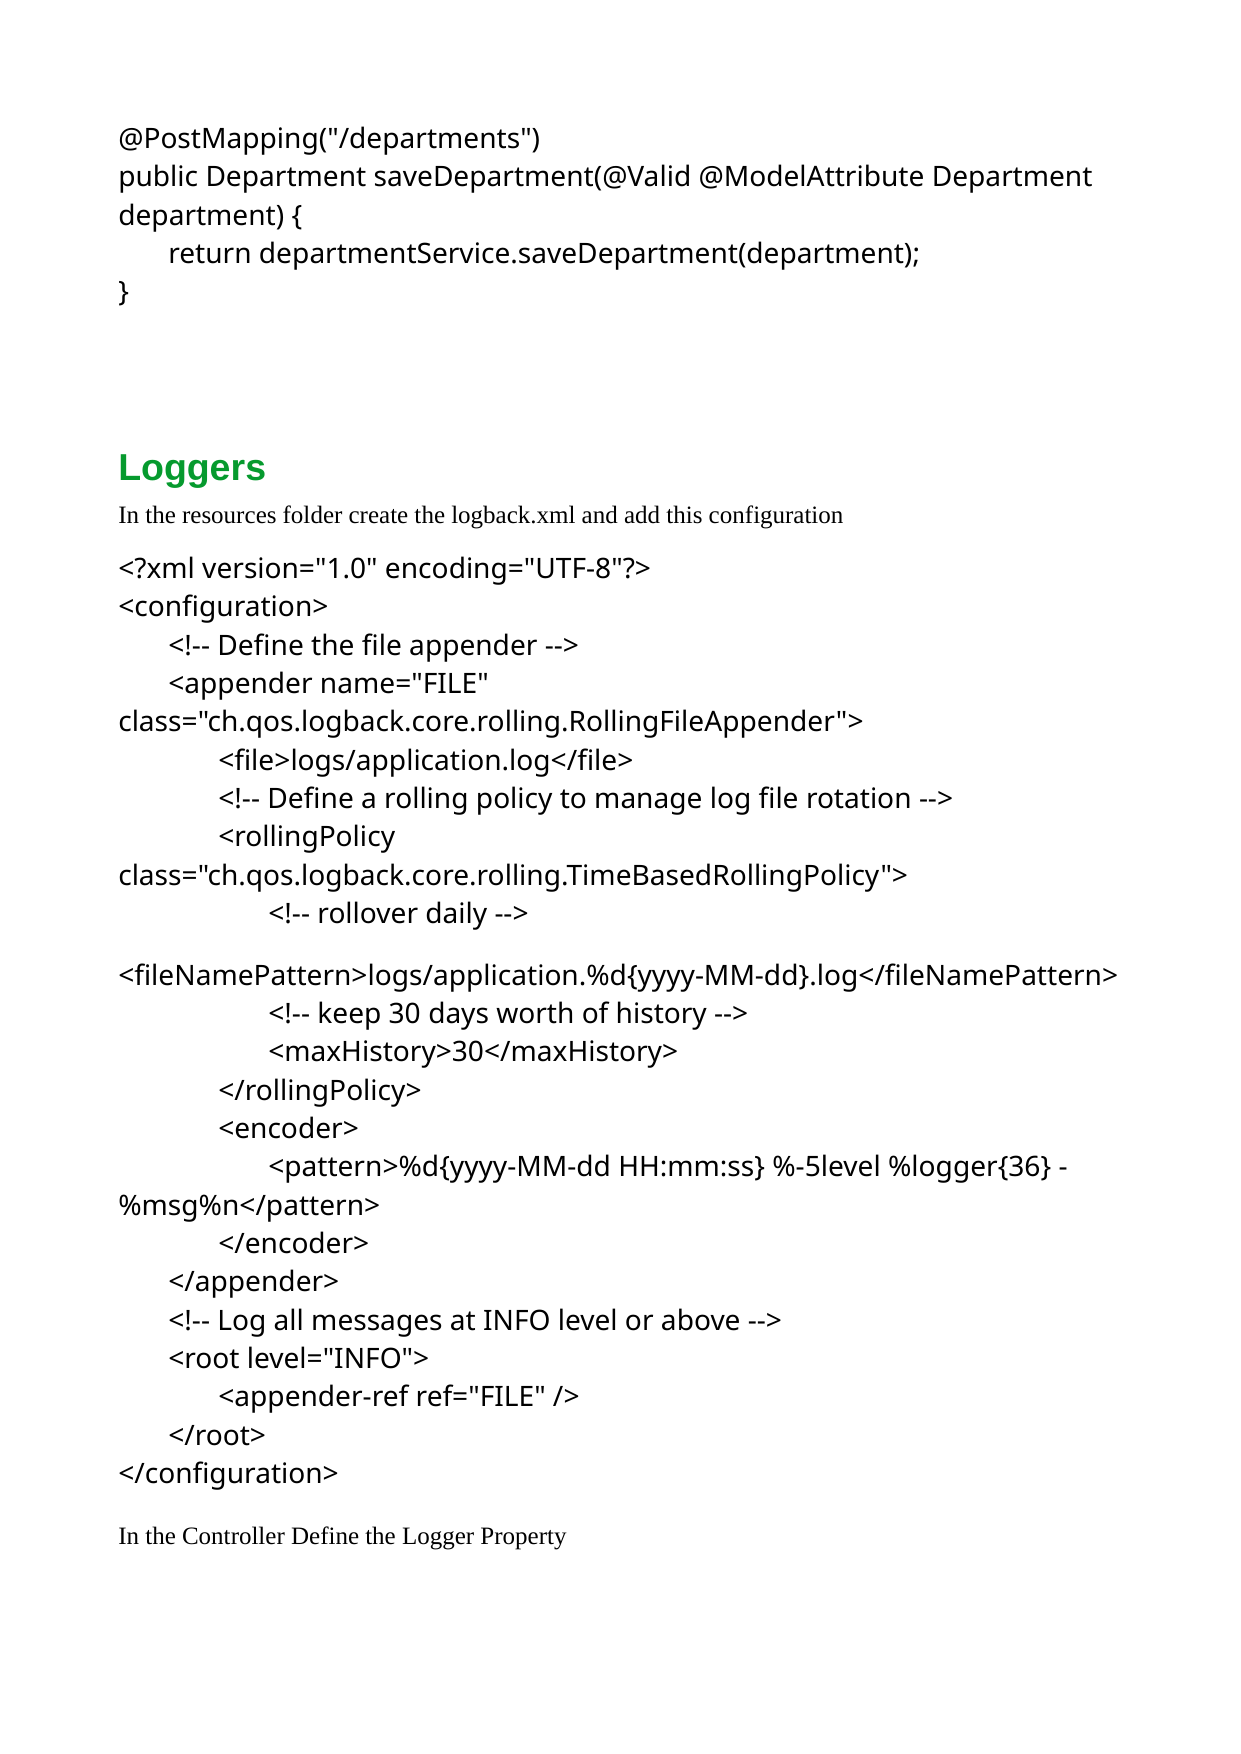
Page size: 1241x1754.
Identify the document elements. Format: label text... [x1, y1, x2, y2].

text </rollingPolicy> [118, 1070, 1122, 1108]
text In the Controller Define the Logger Property [118, 1521, 1122, 1550]
text <file>logs/application.log</file> [118, 740, 1122, 778]
text <encoder> [118, 1108, 1122, 1147]
text <appender-ref ref="FILE" /> [118, 1377, 1122, 1415]
text return departmentService.saveDepartment(department); [118, 233, 1122, 271]
text <!-- Log all messages at INFO level or above --> [118, 1300, 1122, 1338]
subtitle Loggers [118, 445, 1122, 488]
text </appender> [118, 1262, 1122, 1300]
text <!-- Define the file appender --> [118, 625, 1122, 663]
text public Department saveDepartment(@Valid @ModelAttribute Department department) { [118, 156, 1122, 233]
text <!-- rollover daily --> [118, 893, 1122, 931]
text } [118, 271, 1122, 310]
text <maxHistory>30</maxHistory> [118, 1032, 1122, 1070]
text <pattern>%d{yyyy-MM-dd HH:mm:ss} %-5level %logger{36} - %msg%n</pattern> [118, 1147, 1122, 1223]
text <?xml version="1.0" encoding="UTF-8"?> [118, 548, 1122, 586]
text <fileNamePattern>logs/application.%d{yyyy-MM-dd}.log</fileNamePattern> [118, 931, 1122, 993]
text </configuration> [118, 1453, 1122, 1492]
text <configuration> [118, 586, 1122, 625]
text <rollingPolicy class="ch.qos.logback.core.rolling.TimeBasedRollingPolicy"> [118, 816, 1122, 893]
text </root> [118, 1415, 1122, 1453]
text <!-- Define a rolling policy to manage log file rotation --> [118, 778, 1122, 816]
text </encoder> [118, 1223, 1122, 1262]
text <appender name="FILE" class="ch.qos.logback.core.rolling.RollingFileAppender"> [118, 663, 1122, 740]
text <root level="INFO"> [118, 1338, 1122, 1377]
text In the resources folder create the logback.xml and add this configuration [118, 501, 1122, 529]
text @PostMapping("/departments") [118, 118, 1122, 156]
text <!-- keep 30 days worth of history --> [118, 993, 1122, 1032]
